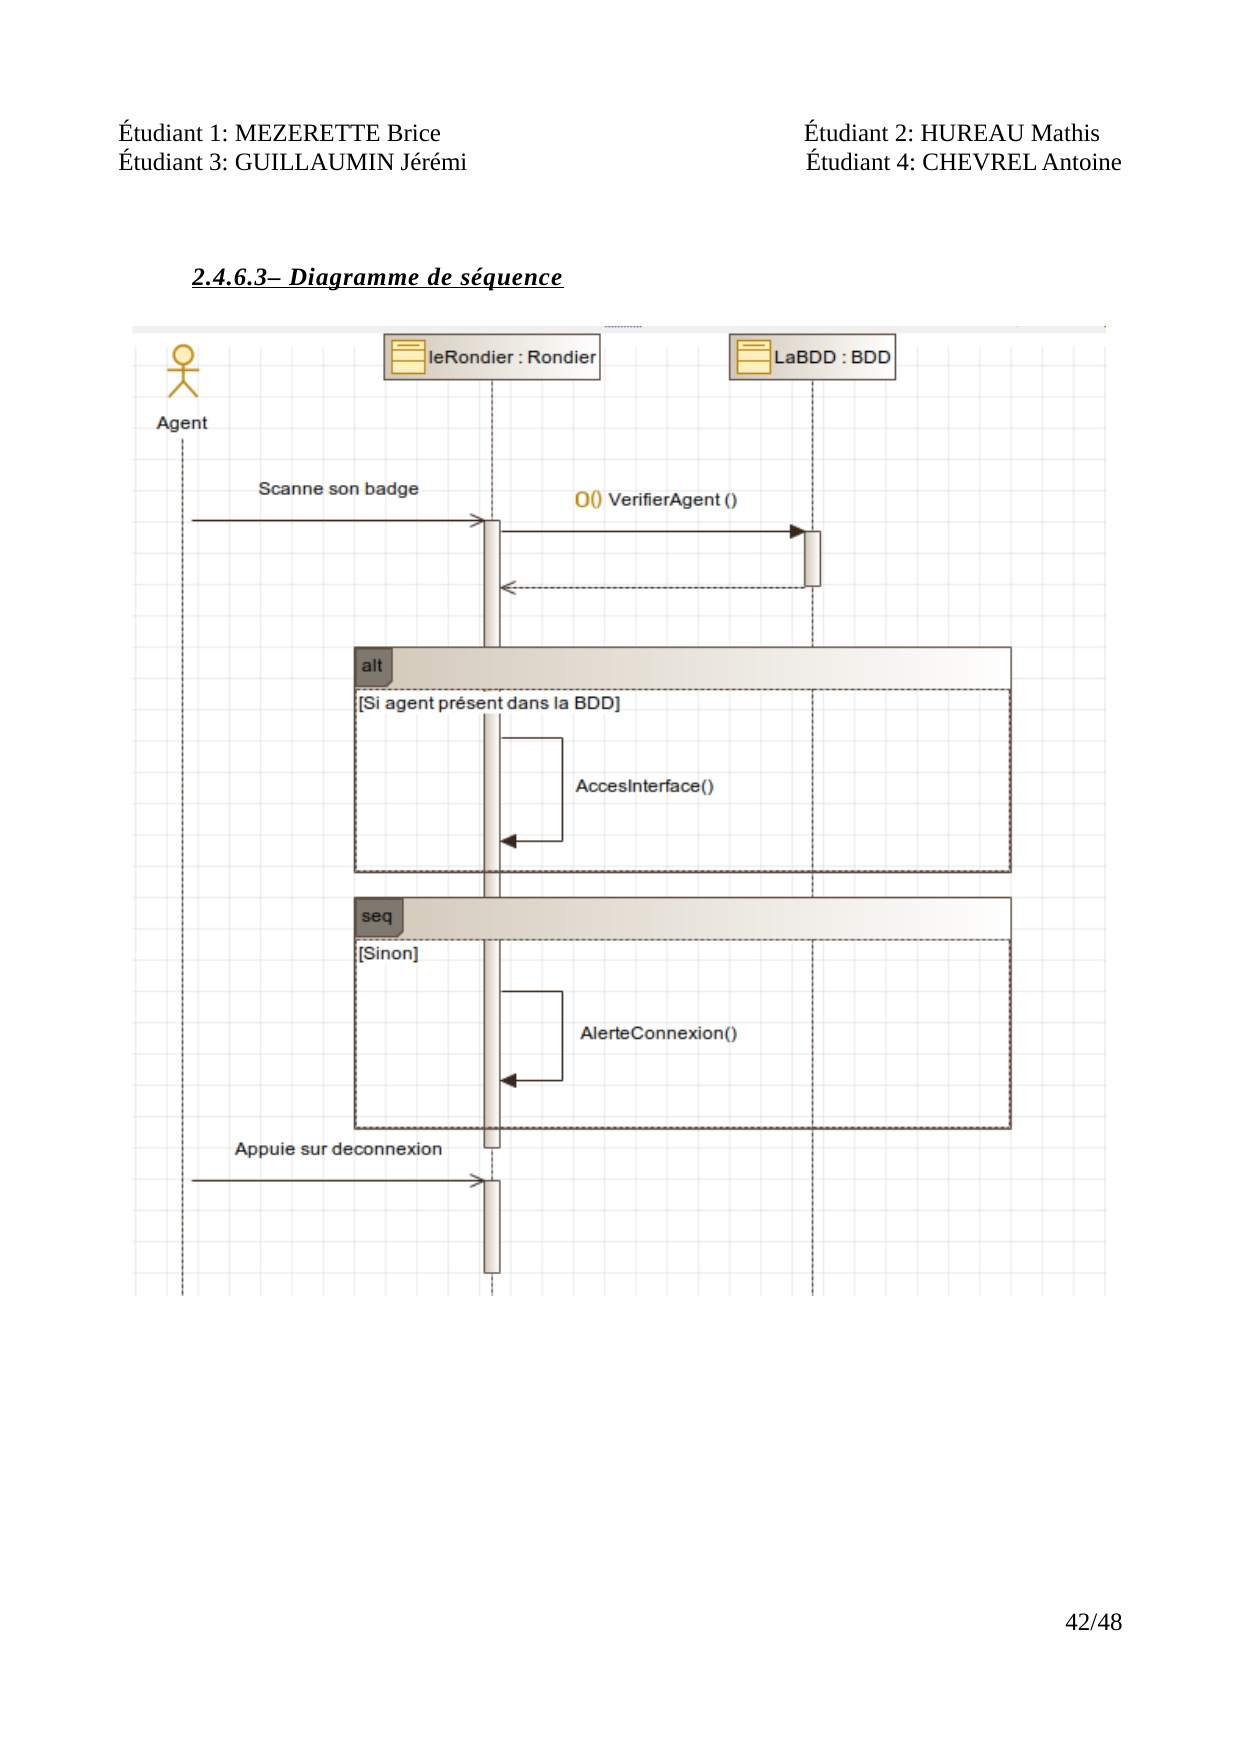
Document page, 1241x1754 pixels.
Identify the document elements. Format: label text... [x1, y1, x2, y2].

text 2.4.6.3– Diagramme de séquence [118, 262, 1122, 291]
picture [132, 326, 1106, 1296]
